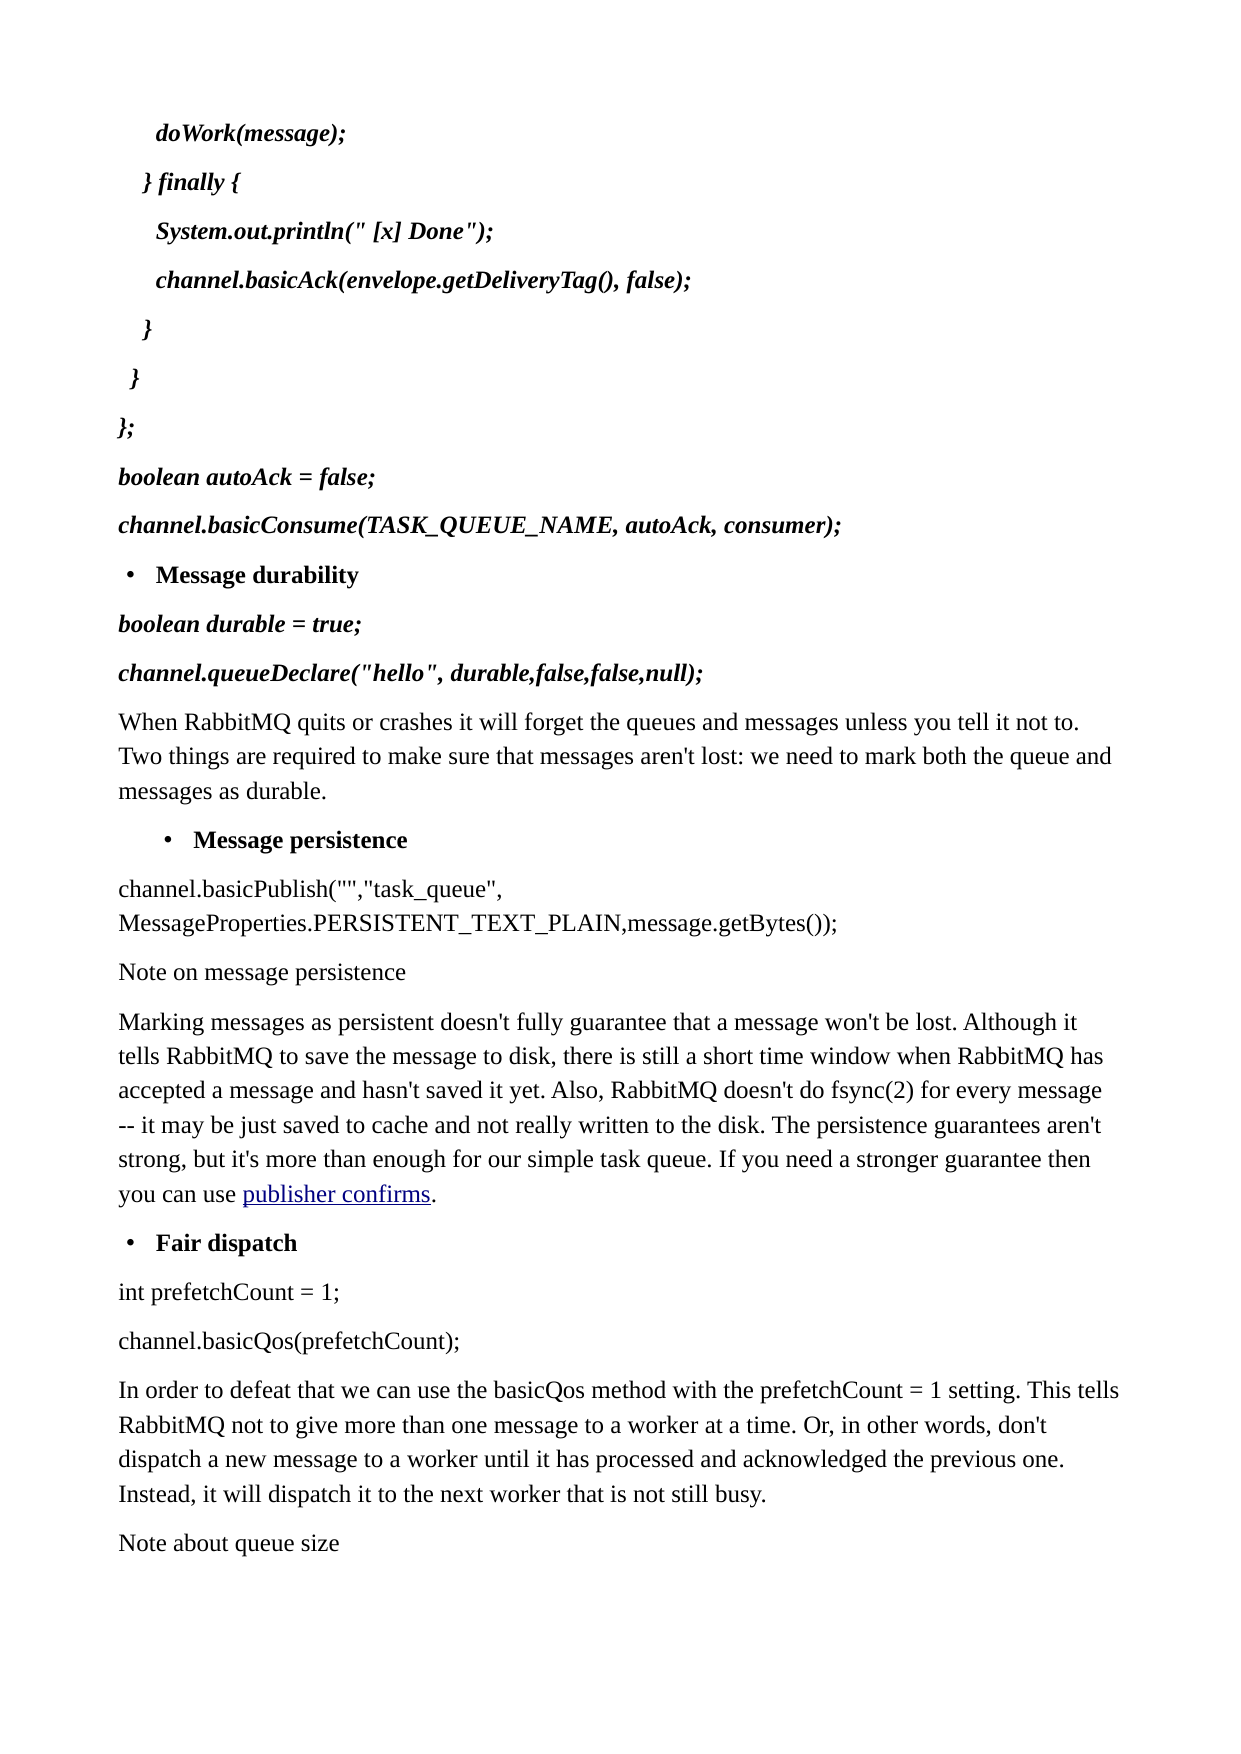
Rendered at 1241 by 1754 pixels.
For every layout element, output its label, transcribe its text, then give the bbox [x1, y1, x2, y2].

text channel.basicConsume(TASK_QUEUE_NAME, autoAck, consumer); [118, 511, 1122, 539]
text } finally { [118, 167, 1122, 196]
text channel.basicQos(prefetchCount); [118, 1326, 1122, 1355]
text Note about queue size [118, 1528, 1122, 1556]
text channel.basicPublish("","task_queue", MessageProperties.PERSISTENT_TEXT_PLAIN,message.getBytes()); [118, 874, 1122, 937]
text channel.queueDeclare("hello", durable,false,false,null); [118, 658, 1122, 687]
list Message persistence [164, 825, 1122, 854]
list Fair dispatch [126, 1228, 1122, 1257]
text In order to defeat that we can use the basicQos method with the prefetchCount = 1 setting. This tells RabbitMQ not to give more than one message to a worker at a time. Or, in other words, don't dispatch a new message to a worker until it has processed and acknowledged the previous one. Instead, it will dispatch it to the next worker that is not still busy. [118, 1375, 1122, 1507]
text Note on message persistence [118, 957, 1122, 986]
text int prefetchCount = 1; [118, 1277, 1122, 1306]
text System.out.println(" [x] Done"); [118, 216, 1122, 245]
text Marking messages as persistent doesn't fully guarantee that a message won't be lost. Although it tells RabbitMQ to save the message to disk, there is still a short time window when RabbitMQ has accepted a message and hasn't saved it yet. Also, RabbitMQ doesn't do fsync(2) for every message -- it may be just saved to cache and not really written to the disk. The persistence guarantees aren't strong, but it's more than enough for our simple task queue. If you need a stronger guarantee then you can use publisher confirms. [118, 1007, 1122, 1208]
text } [118, 363, 1122, 392]
text doWork(message); [118, 118, 1122, 147]
text boolean autoAck = false; [118, 462, 1122, 490]
list Message durability [126, 560, 1122, 588]
text channel.basicAck(envelope.getDeliveryTag(), false); [118, 265, 1122, 294]
text } [118, 314, 1122, 343]
text When RabbitMQ quits or crashes it will forget the queues and messages unless you tell it not to. Two things are required to make sure that messages aren't lost: we need to mark both the queue and messages as durable. [118, 707, 1122, 804]
text boolean durable = true; [118, 609, 1122, 637]
text }; [118, 412, 1122, 441]
